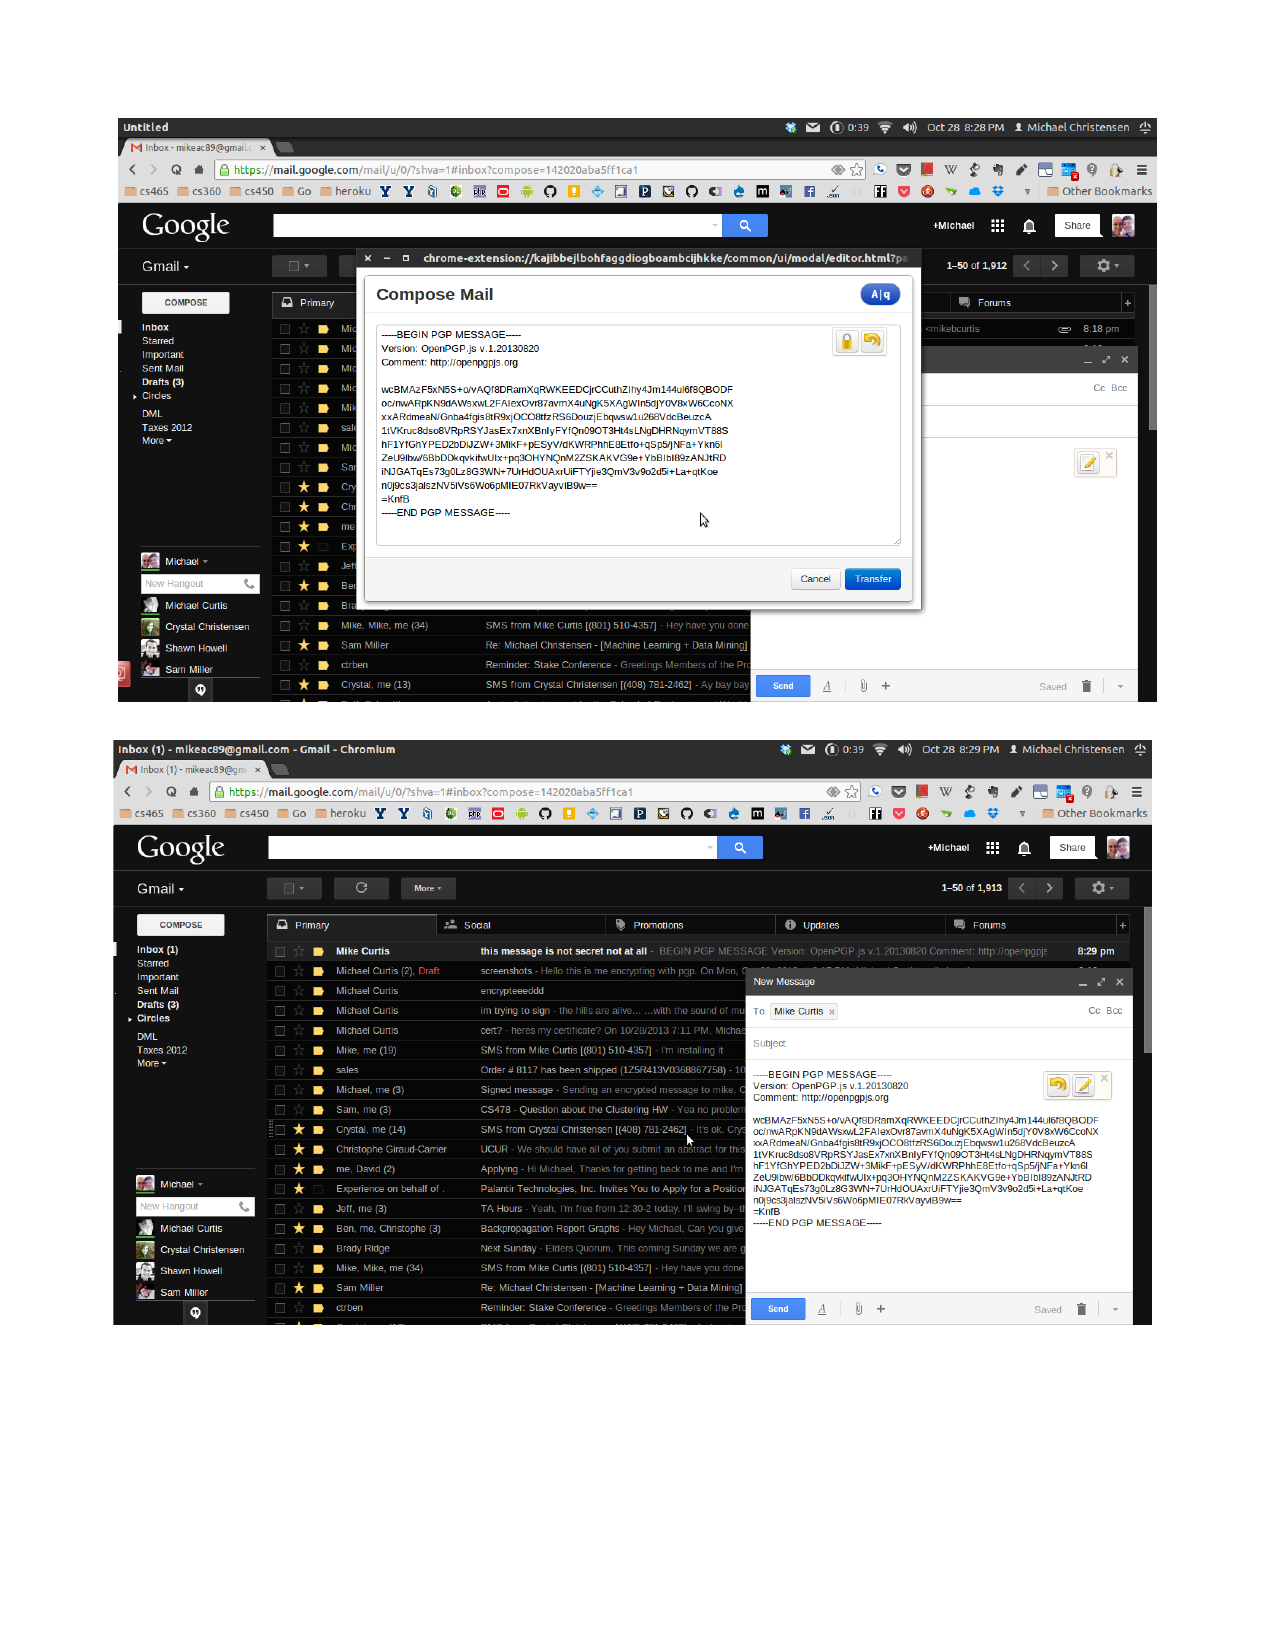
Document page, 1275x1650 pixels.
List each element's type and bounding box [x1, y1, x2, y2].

picture [118, 118, 1157, 702]
picture [113, 740, 1152, 1325]
